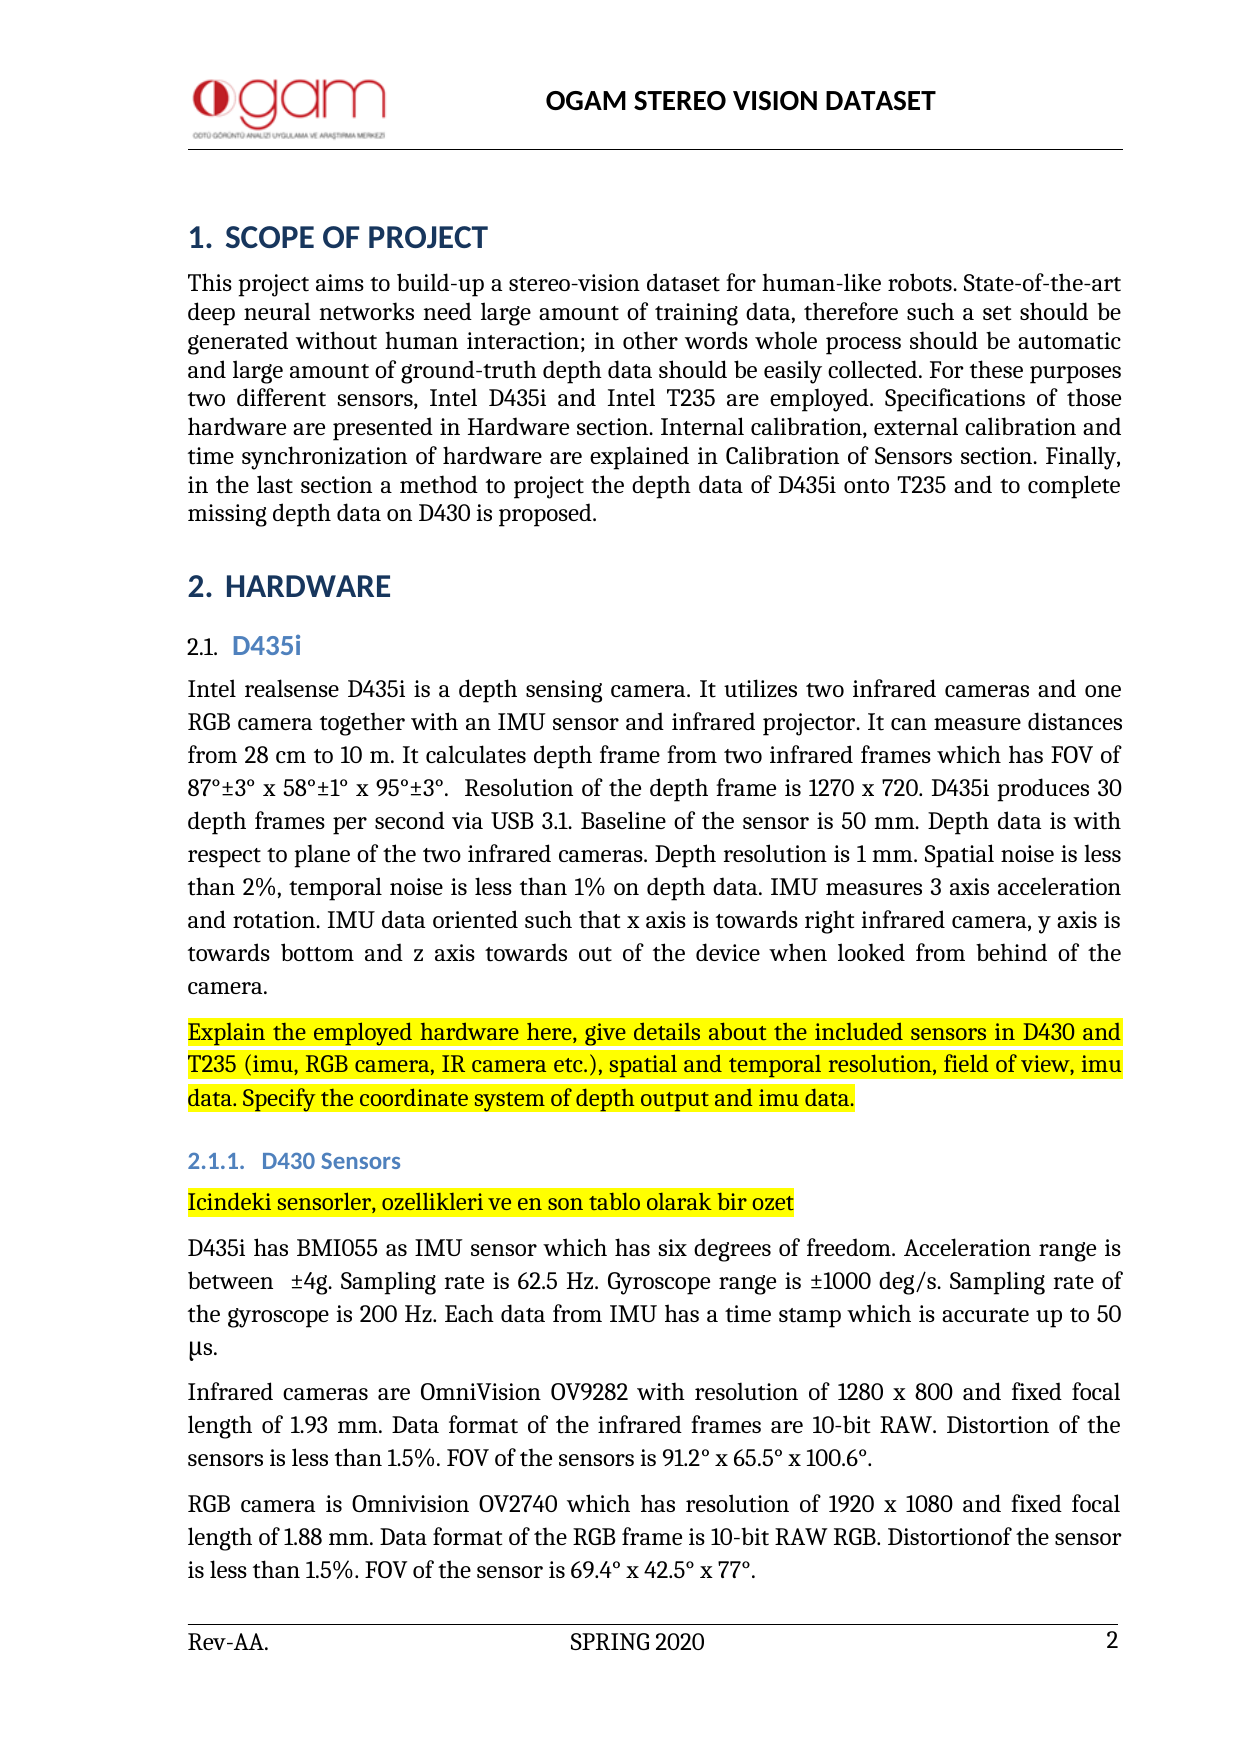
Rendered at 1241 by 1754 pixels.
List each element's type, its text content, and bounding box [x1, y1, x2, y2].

list SCOPE OF PROJECT [187, 216, 1123, 257]
list D435i [187, 627, 1123, 662]
picture [187, 73, 397, 147]
text Infrared cameras are OmniVision OV9282 with resolution of 1280 x 800 and fixed focal length of 1.93 mm. Data format of the infrared frames are 10-bit RAW. Distortion of the sensors is less than 1.5%. FOV of the sensors is 91.2° x 65.5° x 100.6°. [187, 1378, 1123, 1473]
text D435i has BMI055 as IMU sensor which has six degrees of freedom. Acceleration range is between ±4g. Sampling rate is 62.5 Hz. Gyroscope range is ±1000 deg/s. Sampling rate of the gyroscope is 200 Hz. Each data from IMU has a time stamp which is accurate up to 50 μs. [187, 1234, 1123, 1362]
list D430 Sensors [187, 1145, 1123, 1176]
text RGB camera is Omnivision OV2740 which has resolution of 1920 x 1080 and fixed focal length of 1.88 mm. Data format of the RGB frame is 10-bit RAW RGB. Distortionof the sensor is less than 1.5%. FOV of the sensor is 69.4° x 42.5° x 77°. [187, 1490, 1123, 1585]
text Icindeki sensorler, ozellikleri ve en son tablo olarak bir ozet [187, 1188, 1123, 1217]
list HARDWARE [187, 566, 1123, 606]
text Intel realsense D435i is a depth sensing camera. It utilizes two infrared cameras and one RGB camera together with an IMU sensor and infrared projector. It can measure distances from 28 cm to 10 m. It calculates depth frame from two infrared frames which has FOV of 87°±3° x 58°±1° x 95°±3°. Resolution of the depth frame is 1270 x 720. D435i produces 30 depth frames per second via USB 3.1. Baseline of the sensor is 50 mm. Depth data is with respect to plane of the two infrared cameras. Depth resolution is 1 mm. Spatial noise is less than 2%, temporal noise is less than 1% on depth data. IMU measures 3 axis acceleration and rotation. IMU data oriented such that x axis is towards right infrared camera, y axis is towards bottom and z axis towards out of the device when looked from behind of the camera. [187, 675, 1123, 1001]
text This project aims to build-up a stereo-vision dataset for human-like robots. State-of-the-art deep neural networks need large amount of training data, therefore such a set should be generated without human interaction; in other words whole process should be automatic and large amount of ground-truth depth data should be easily collected. For these purposes two different sensors, Intel D435i and Intel T235 are employed. Specifications of those hardware are presented in Hardware section. Internal calibration, external calibration and time synchronization of hardware are explained in Calibration of Sensors section. Finally, in the last section a method to project the depth data of D435i onto T235 and to complete missing depth data on D430 is proposed. [187, 269, 1123, 528]
text Explain the employed hardware here, give details about the included sensors in D430 and T235 (imu, RGB camera, IR camera etc.), spatial and temporal resolution, field of view, imu data. Specify the coordinate system of depth output and imu data. [187, 1017, 1123, 1112]
